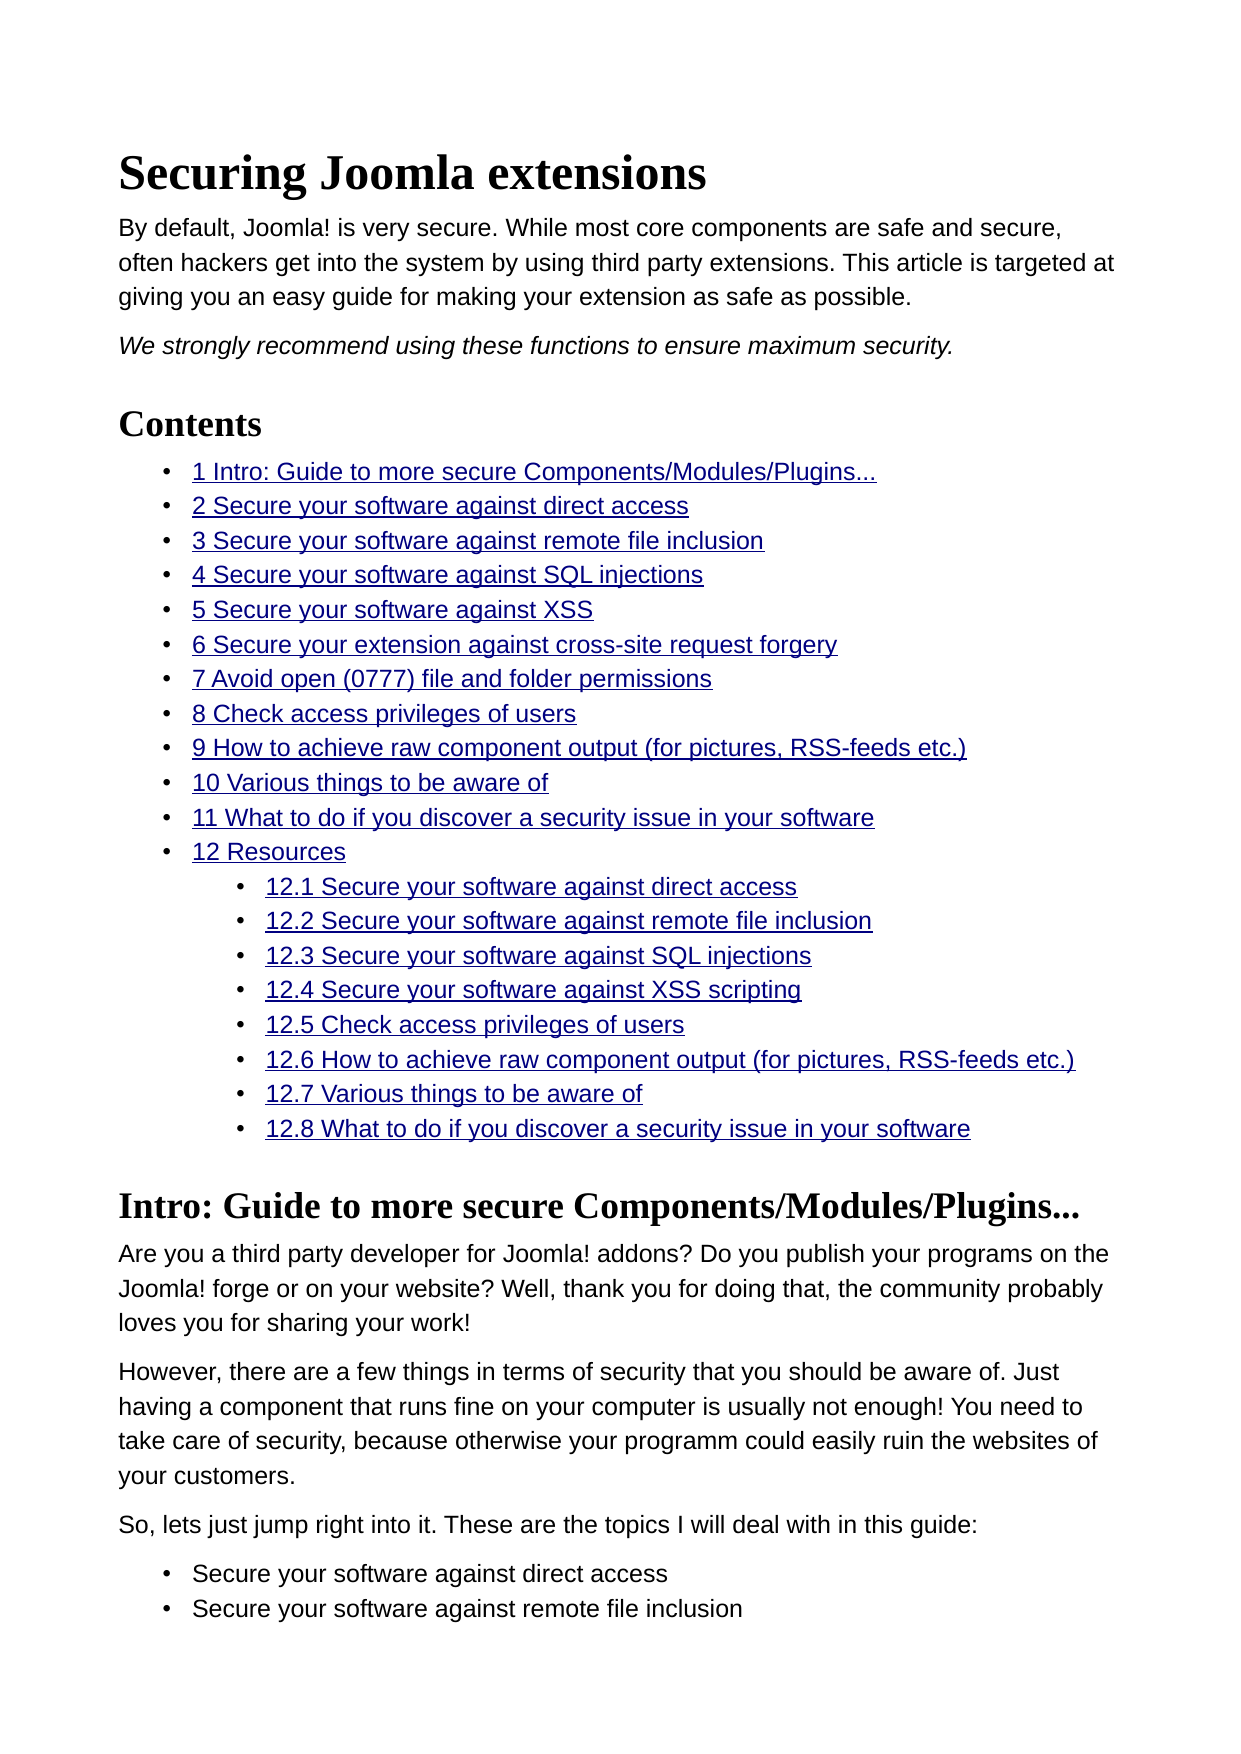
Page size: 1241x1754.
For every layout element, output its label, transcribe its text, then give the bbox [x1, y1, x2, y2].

list 6 Secure your extension against cross-site request forgery [162, 629, 1122, 658]
text Are you a third party developer for Joomla! addons? Do you publish your programs on the Joomla! forge or on your website? Well, thank you for doing that, the community probably loves you for sharing your work! [118, 1239, 1122, 1337]
list 2 Secure your software against direct access [162, 491, 1122, 520]
list 12.8 What to do if you discover a security issue in your software [236, 1114, 1122, 1143]
list 9 How to achieve raw component output (for pictures, RSS-feeds etc.) [162, 733, 1122, 762]
list 1 Intro: Guide to more secure Components/Modules/Plugins... [162, 457, 1122, 486]
subtitle Contents [118, 401, 1122, 444]
list 5 Secure your software against XSS [162, 595, 1122, 624]
text So, lets just jump right into it. These are the topics I will deal with in this guide: [118, 1510, 1122, 1539]
text We strongly recommend using these functions to ensure maximum security. [118, 331, 1122, 360]
list 12.1 Secure your software against direct access [236, 872, 1122, 901]
list 12.2 Secure your software against remote file inclusion [236, 906, 1122, 935]
list Secure your software against direct access [162, 1559, 1122, 1588]
list Secure your software against remote file inclusion [162, 1593, 1122, 1622]
text However, there are a few things in terms of security that you should be aware of. Just having a component that runs fine on your computer is usually not enough! You need to take care of security, because otherwise your programm could easily ruin the websites of your customers. [118, 1357, 1122, 1489]
list 12.3 Secure your software against SQL injections [236, 941, 1122, 970]
list 12.6 How to achieve raw component output (for pictures, RSS-feeds etc.) [236, 1044, 1122, 1073]
list 12.5 Check access privileges of users [236, 1010, 1122, 1039]
text By default, Joomla! is very secure. While most core components are safe and secure, often hackers get into the system by using third party extensions. This article is targeted at giving you an easy guide for making your extension as safe as possible. [118, 213, 1122, 311]
subtitle Intro: Guide to more secure Components/Modules/Plugins... [118, 1184, 1122, 1227]
list 4 Secure your software against SQL injections [162, 560, 1122, 589]
list 7 Avoid open (0777) file and folder permissions [162, 664, 1122, 693]
list 12.7 Various things to be aware of [236, 1079, 1122, 1108]
subtitle Securing Joomla extensions [118, 143, 1122, 201]
list 12.4 Secure your software against XSS scripting [236, 975, 1122, 1004]
list 11 What to do if you discover a security issue in your software [162, 802, 1122, 831]
list 12 Resources [162, 837, 1122, 866]
list 10 Various things to be aware of [162, 768, 1122, 797]
list 3 Secure your software against remote file inclusion [162, 526, 1122, 555]
list 8 Check access privileges of users [162, 699, 1122, 728]
